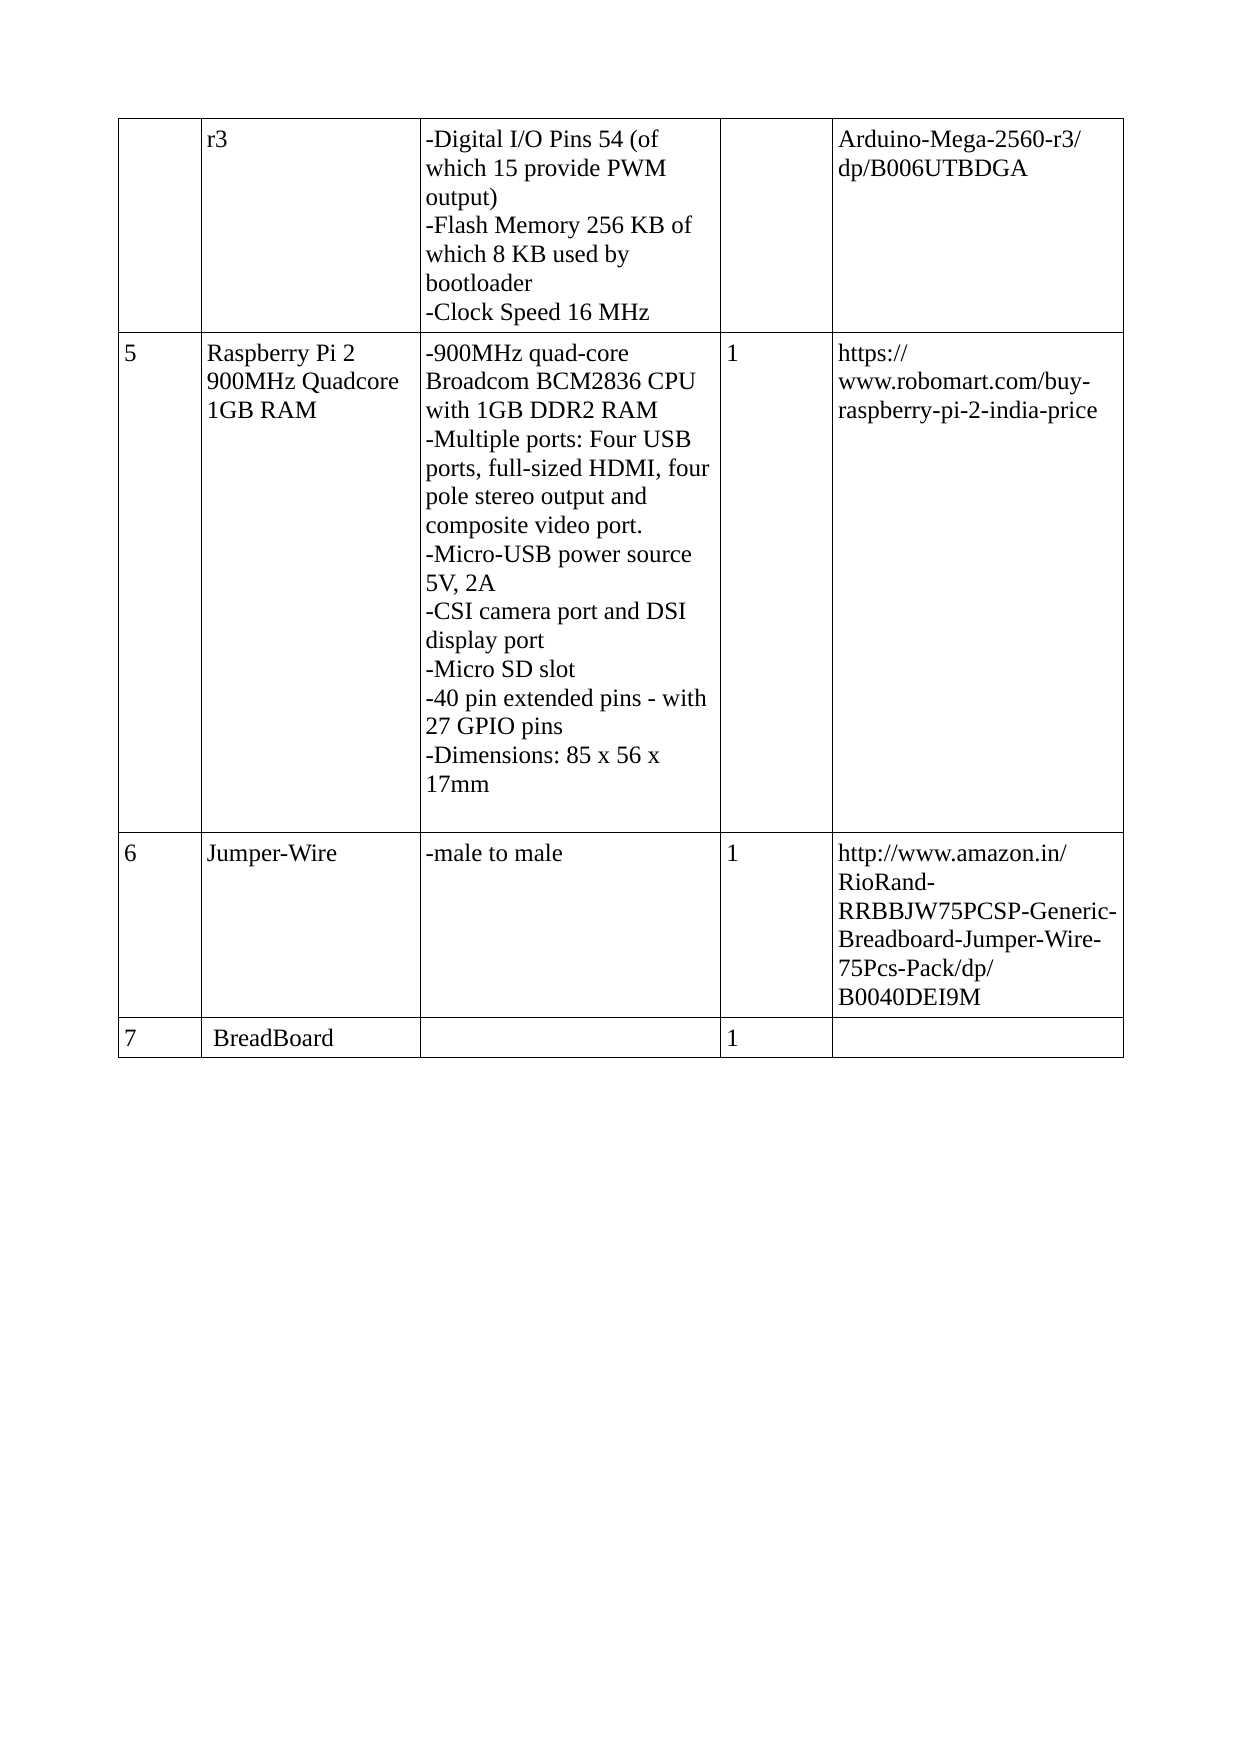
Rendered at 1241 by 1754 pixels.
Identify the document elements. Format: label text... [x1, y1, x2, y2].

table_cell -Digital I/O Pins 54 (of which 15 provide PWM output) -Flash Memory 256 KB of which 8 KB used by bootloader -Clock Speed 16 MHz [421, 119, 720, 331]
table_cell 1 [721, 333, 832, 832]
table_cell 1 [721, 1018, 832, 1057]
table_cell r3 [202, 119, 420, 331]
table_cell BreadBoard [202, 1018, 420, 1057]
table_cell -male to male [421, 833, 720, 1017]
table_cell Jumper-Wire [202, 833, 420, 1017]
table_cell [833, 1018, 1123, 1057]
table_cell Arduino-Mega-2560-r3/dp/B006UTBDGA [833, 119, 1123, 331]
table_cell [421, 1018, 720, 1057]
table_cell 5 [119, 333, 201, 832]
table_cell 6 [119, 833, 201, 1017]
table_cell [119, 119, 201, 331]
table_cell [721, 119, 832, 331]
table_cell http://www.amazon.in/RioRand-RRBBJW75PCSP-Generic-Breadboard-Jumper-Wire-75Pcs-Pack/dp/B0040DEI9M [833, 833, 1123, 1017]
table_cell 1 [721, 833, 832, 1017]
table_cell Raspberry Pi 2 900MHz Quadcore 1GB RAM [202, 333, 420, 832]
table_cell 7 [119, 1018, 201, 1057]
table_cell https://www.robomart.com/buy-raspberry-pi-2-india-price [833, 333, 1123, 832]
table_cell -900MHz quad-core Broadcom BCM2836 CPU with 1GB DDR2 RAM -Multiple ports: Four USB ports, full-sized HDMI, four pole stereo output and composite video port. -Micro-USB power source 5V, 2A -CSI camera port and DSI display port -Micro SD slot -40 pin extended pins - with 27 GPIO pins -Dimensions: 85 x 56 x 17mm [421, 333, 720, 832]
